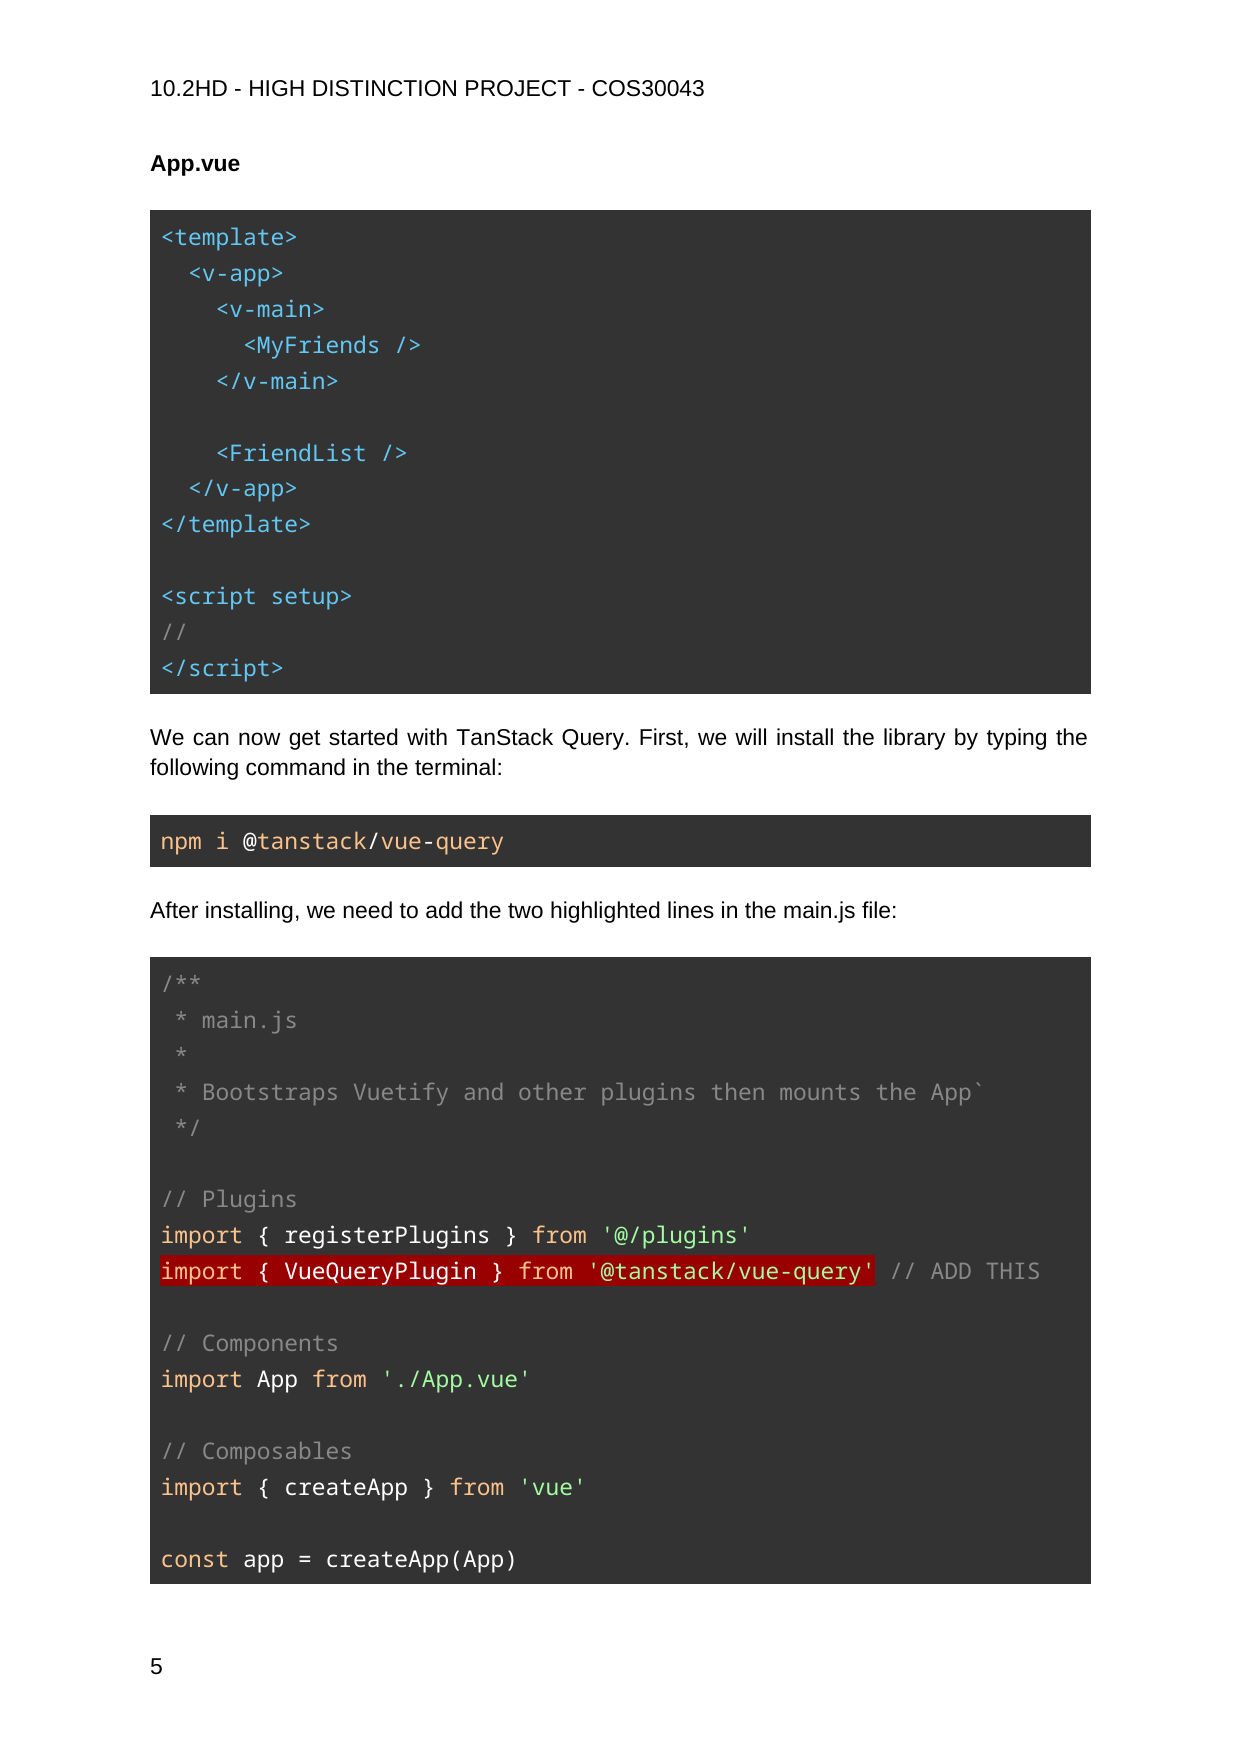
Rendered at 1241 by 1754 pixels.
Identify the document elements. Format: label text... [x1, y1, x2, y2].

table_header npm i @tanstack/vue-query [150, 815, 1091, 867]
table_header /** * main.js * * Bootstraps Vuetify and other plugins then mounts the App` */ // Plugins import { registerPlugins } from '@/plugins' import { VueQueryPlugin } from '@tanstack/vue-query' // ADD THIS // Components import App from './App.vue' // Composables import { createApp } from 'vue' const app = createApp(App) [150, 957, 1091, 1584]
text We can now get started with TanStack Query. First, we will install the library by typing the following command in the terminal: [150, 724, 1090, 781]
text After installing, we need to add the two highlighted lines in the main.js file: [150, 897, 1090, 923]
table_header <template> <v-app> <v-main> <MyFriends /> </v-main> <FriendList /> </v-app> </template> <script setup> // </script> [150, 210, 1091, 694]
text App.vue [150, 150, 1090, 176]
